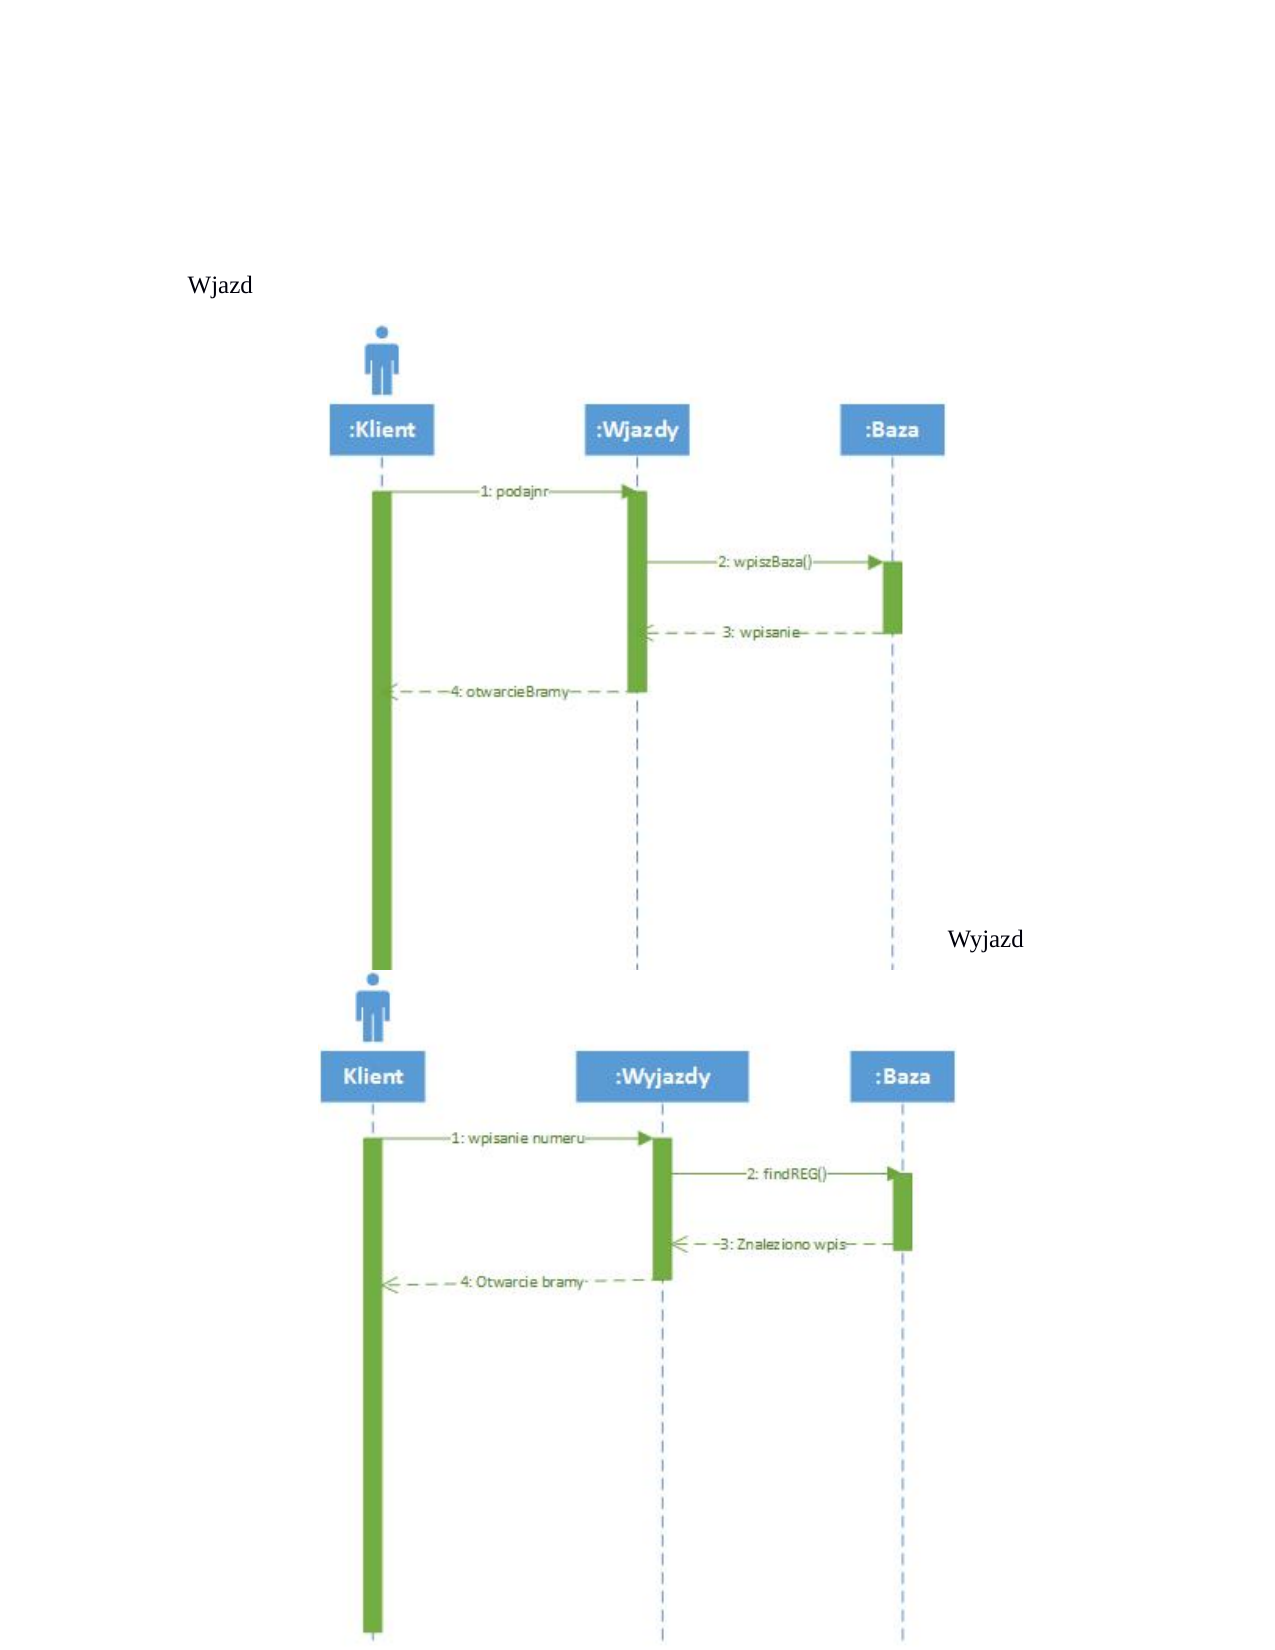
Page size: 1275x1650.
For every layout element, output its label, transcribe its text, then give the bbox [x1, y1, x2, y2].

text [187, 924, 327, 953]
picture [318, 323, 958, 1650]
text Wyjazd [948, 924, 1087, 953]
text Wjazd [187, 270, 1087, 299]
